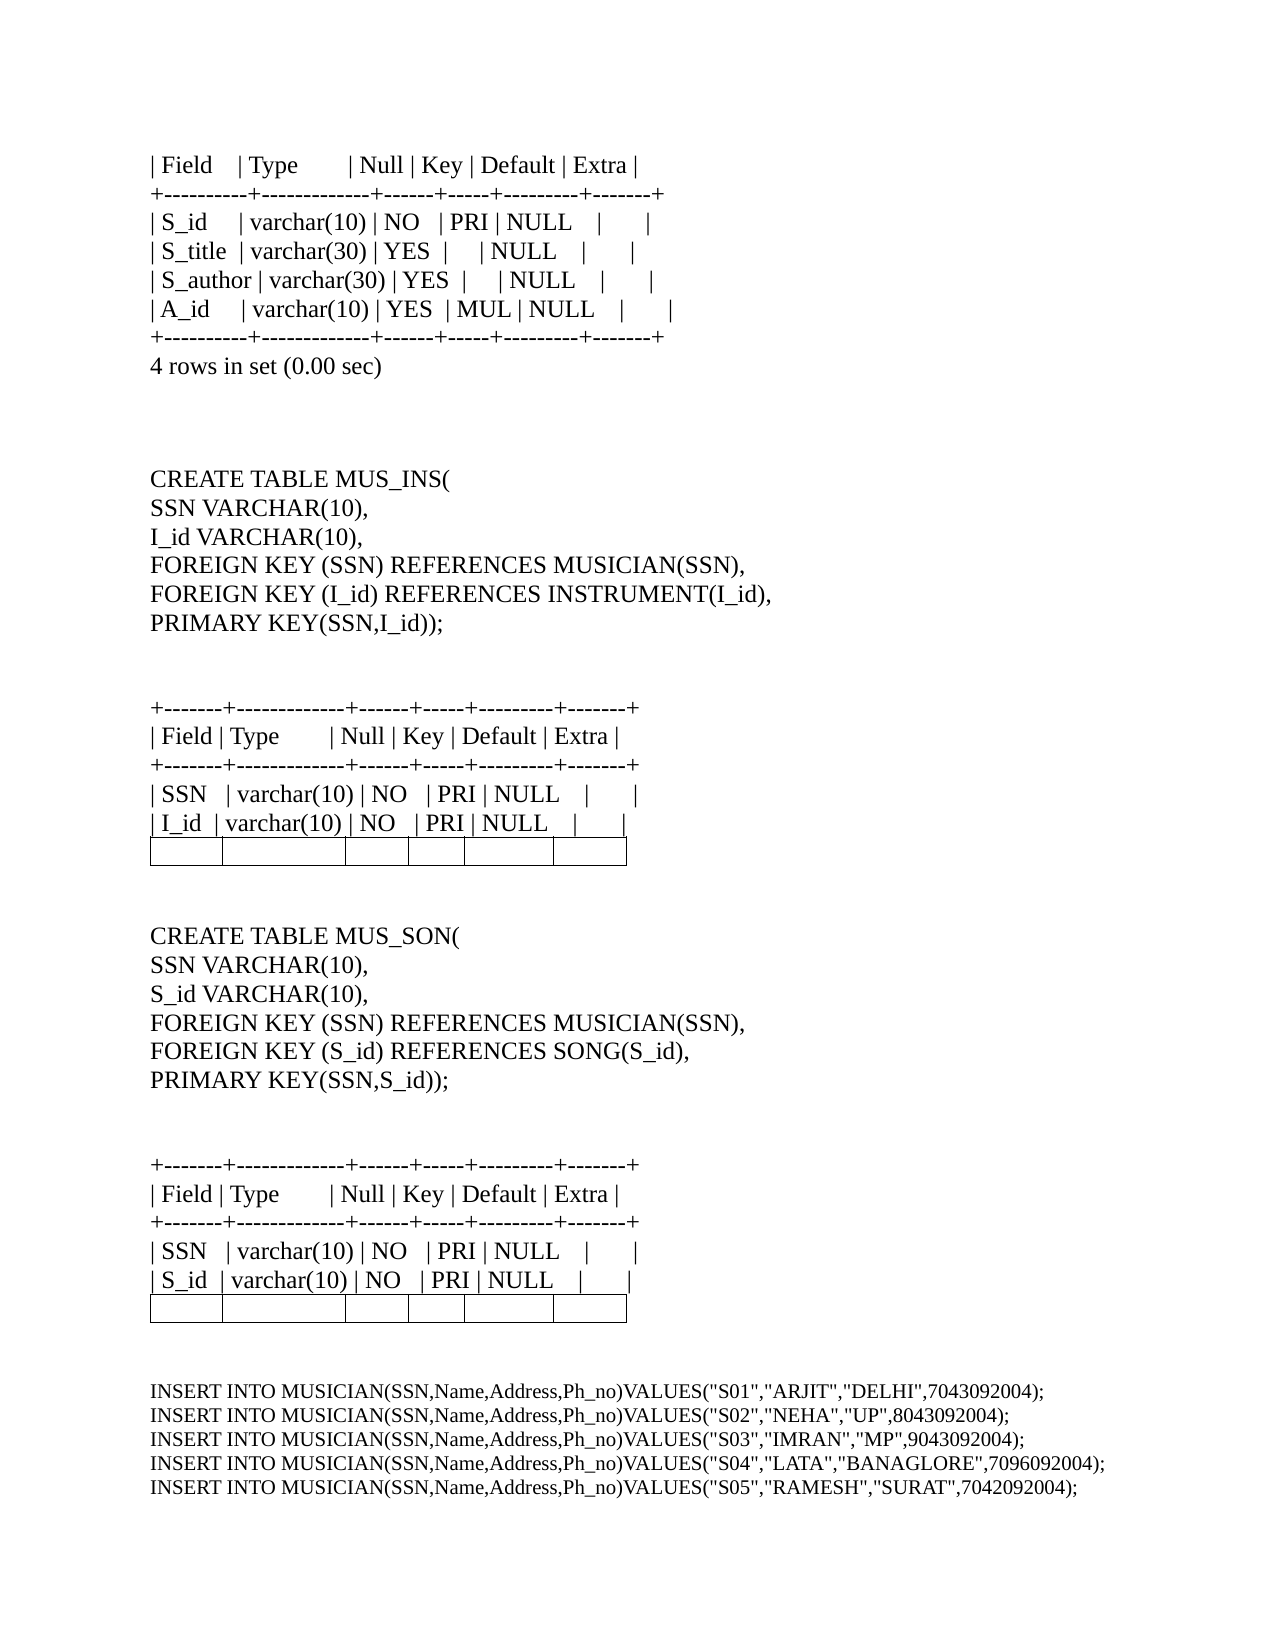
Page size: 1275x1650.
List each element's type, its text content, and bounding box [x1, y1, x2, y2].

text INSERT INTO MUSICIAN(SSN,Name,Address,Ph_no)VALUES("S02","NEHA","UP",8043092004); [150, 1403, 1125, 1427]
table_header [346, 838, 408, 865]
text CREATE TABLE MUS_SON( [150, 921, 1125, 950]
text PRIMARY KEY(SSN,I_id)); [150, 608, 1125, 637]
text | Field | Type | Null | Key | Default | Extra | [150, 1179, 1125, 1207]
table_header [223, 838, 345, 865]
table_header [223, 1295, 345, 1322]
table_header [346, 1295, 408, 1322]
text +-------+-------------+------+-----+---------+-------+ [150, 1207, 1125, 1236]
text SSN VARCHAR(10), [150, 950, 1125, 979]
text | A_id | varchar(10) | YES | MUL | NULL | | [150, 294, 1125, 322]
text FOREIGN KEY (SSN) REFERENCES MUSICIAN(SSN), [150, 1008, 1125, 1036]
text S_id VARCHAR(10), [150, 979, 1125, 1008]
text | S_id | varchar(10) | NO | PRI | NULL | | [150, 1265, 1125, 1294]
table_header [409, 838, 464, 865]
table_header [409, 1295, 464, 1322]
text | Field | Type | Null | Key | Default | Extra | [150, 150, 1125, 179]
text +-------+-------------+------+-----+---------+-------+ [150, 1150, 1125, 1179]
text INSERT INTO MUSICIAN(SSN,Name,Address,Ph_no)VALUES("S04","LATA","BANAGLORE",7096092004); [150, 1451, 1125, 1475]
text | I_id | varchar(10) | NO | PRI | NULL | | [150, 808, 1125, 836]
text INSERT INTO MUSICIAN(SSN,Name,Address,Ph_no)VALUES("S05","RAMESH","SURAT",7042092004); [150, 1475, 1125, 1499]
text PRIMARY KEY(SSN,S_id)); [150, 1065, 1125, 1094]
text FOREIGN KEY (S_id) REFERENCES SONG(S_id), [150, 1036, 1125, 1065]
text +-------+-------------+------+-----+---------+-------+ [150, 750, 1125, 779]
table_header [465, 1295, 553, 1322]
text +----------+-------------+------+-----+---------+-------+ [150, 322, 1125, 351]
text 4 rows in set (0.00 sec) [150, 351, 1125, 380]
table_header [554, 1295, 626, 1322]
text SSN VARCHAR(10), [150, 493, 1125, 522]
table_header [465, 838, 553, 865]
table_header [151, 838, 222, 865]
text | SSN | varchar(10) | NO | PRI | NULL | | [150, 779, 1125, 808]
text FOREIGN KEY (I_id) REFERENCES INSTRUMENT(I_id), [150, 579, 1125, 608]
text INSERT INTO MUSICIAN(SSN,Name,Address,Ph_no)VALUES("S01","ARJIT","DELHI",7043092004); [150, 1379, 1125, 1403]
text +-------+-------------+------+-----+---------+-------+ [150, 693, 1125, 721]
text | SSN | varchar(10) | NO | PRI | NULL | | [150, 1236, 1125, 1265]
text | Field | Type | Null | Key | Default | Extra | [150, 721, 1125, 750]
text CREATE TABLE MUS_INS( [150, 464, 1125, 493]
text INSERT INTO MUSICIAN(SSN,Name,Address,Ph_no)VALUES("S03","IMRAN","MP",9043092004); [150, 1427, 1125, 1451]
table_header [151, 1295, 222, 1322]
text | S_id | varchar(10) | NO | PRI | NULL | | [150, 207, 1125, 236]
table_header [554, 838, 626, 865]
text I_id VARCHAR(10), [150, 522, 1125, 550]
text | S_author | varchar(30) | YES | | NULL | | [150, 265, 1125, 294]
text FOREIGN KEY (SSN) REFERENCES MUSICIAN(SSN), [150, 550, 1125, 579]
text | S_title | varchar(30) | YES | | NULL | | [150, 236, 1125, 265]
text +----------+-------------+------+-----+---------+-------+ [150, 179, 1125, 207]
